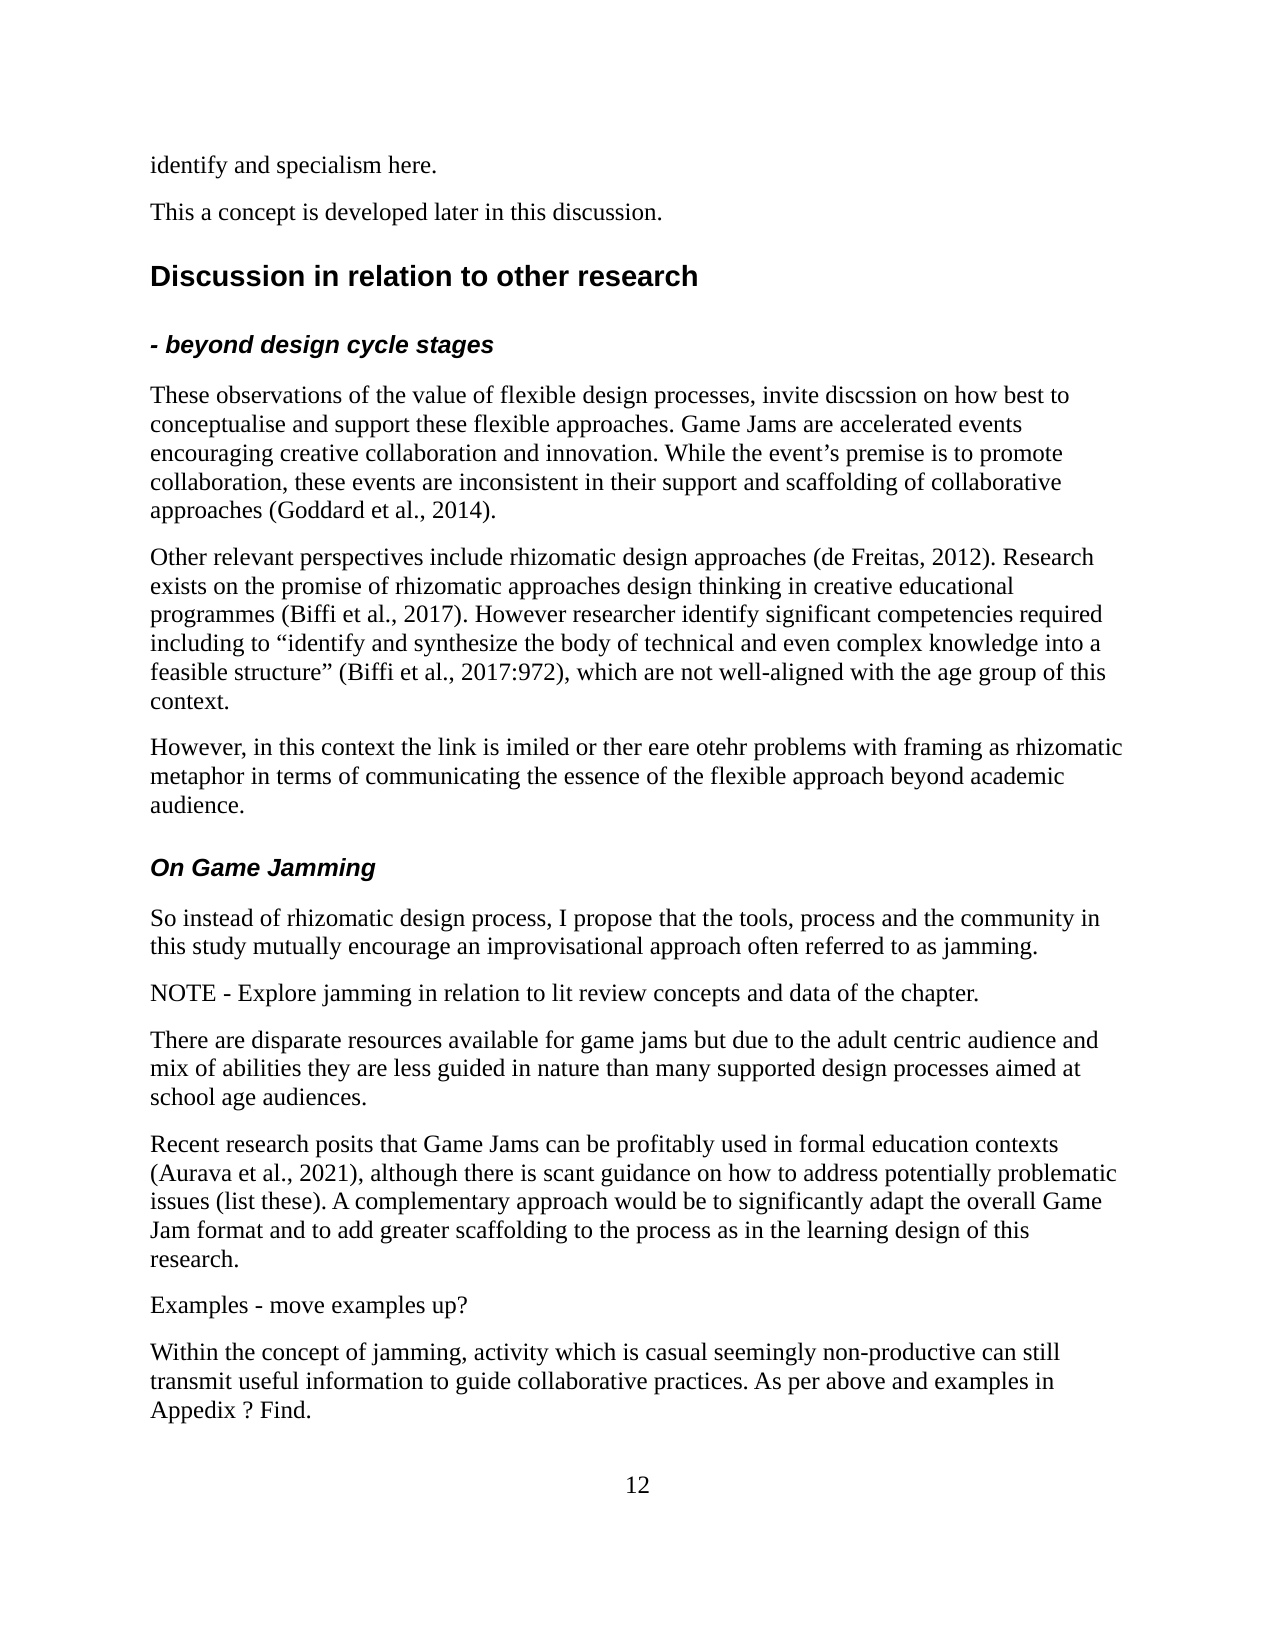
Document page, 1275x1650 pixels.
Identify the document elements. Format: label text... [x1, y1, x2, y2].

text NOTE - Explore jamming in relation to lit review concepts and data of the chapter. [150, 978, 1125, 1007]
text These observations of the value of flexible design processes, invite discssion on how best to conceptualise and support these flexible approaches. Game Jams are accelerated events encouraging creative collaboration and innovation. While the event’s premise is to promote collaboration, these events are inconsistent in their support and scaffolding of collaborative approaches (Goddard et al., 2014). [150, 380, 1125, 524]
text Other relevant perspectives include rhizomatic design approaches (de Freitas, 2012). Research exists on the promise of rhizomatic approaches design thinking in creative educational programmes (Biffi et al., 2017). However researcher identify significant competencies required including to “identify and synthesize the body of technical and even complex knowledge into a feasible structure” (Biffi et al., 2017:972), which are not well-aligned with the age group of this context. [150, 542, 1125, 714]
text So instead of rhizomatic design process, I propose that the tools, process and the community in this study mutually encourage an improvisational approach often referred to as jamming. [150, 903, 1125, 960]
text Within the concept of jamming, activity which is casual seemingly non-productive can still transmit useful information to guide collaborative practices. As per above and examples in Appedix ? Find. [150, 1337, 1125, 1423]
text However, in this context the link is imiled or ther eare otehr problems with framing as rhizomatic metaphor in terms of communicating the essence of the flexible approach beyond academic audience. [150, 732, 1125, 819]
text There are disparate resources available for game jams but due to the adult centric audience and mix of abilities they are less guided in nature than many supported design processes aimed at school age audiences. [150, 1025, 1125, 1111]
text identify and specialism here. [150, 150, 1125, 179]
text Examples - move examples up? [150, 1291, 1125, 1319]
subtitle Discussion in relation to other research [150, 259, 1125, 293]
text This a concept is developed later in this discussion. [150, 197, 1125, 225]
subtitle - beyond design cycle stages [150, 330, 1125, 359]
subtitle On Game Jamming [150, 853, 1125, 881]
text Recent research posits that Game Jams can be profitably used in formal education contexts (Aurava et al., 2021), although there is scant guidance on how to address potentially problematic issues (list these). A complementary approach would be to significantly adapt the overall Game Jam format and to add greater scaffolding to the process as in the learning design of this research. [150, 1129, 1125, 1273]
